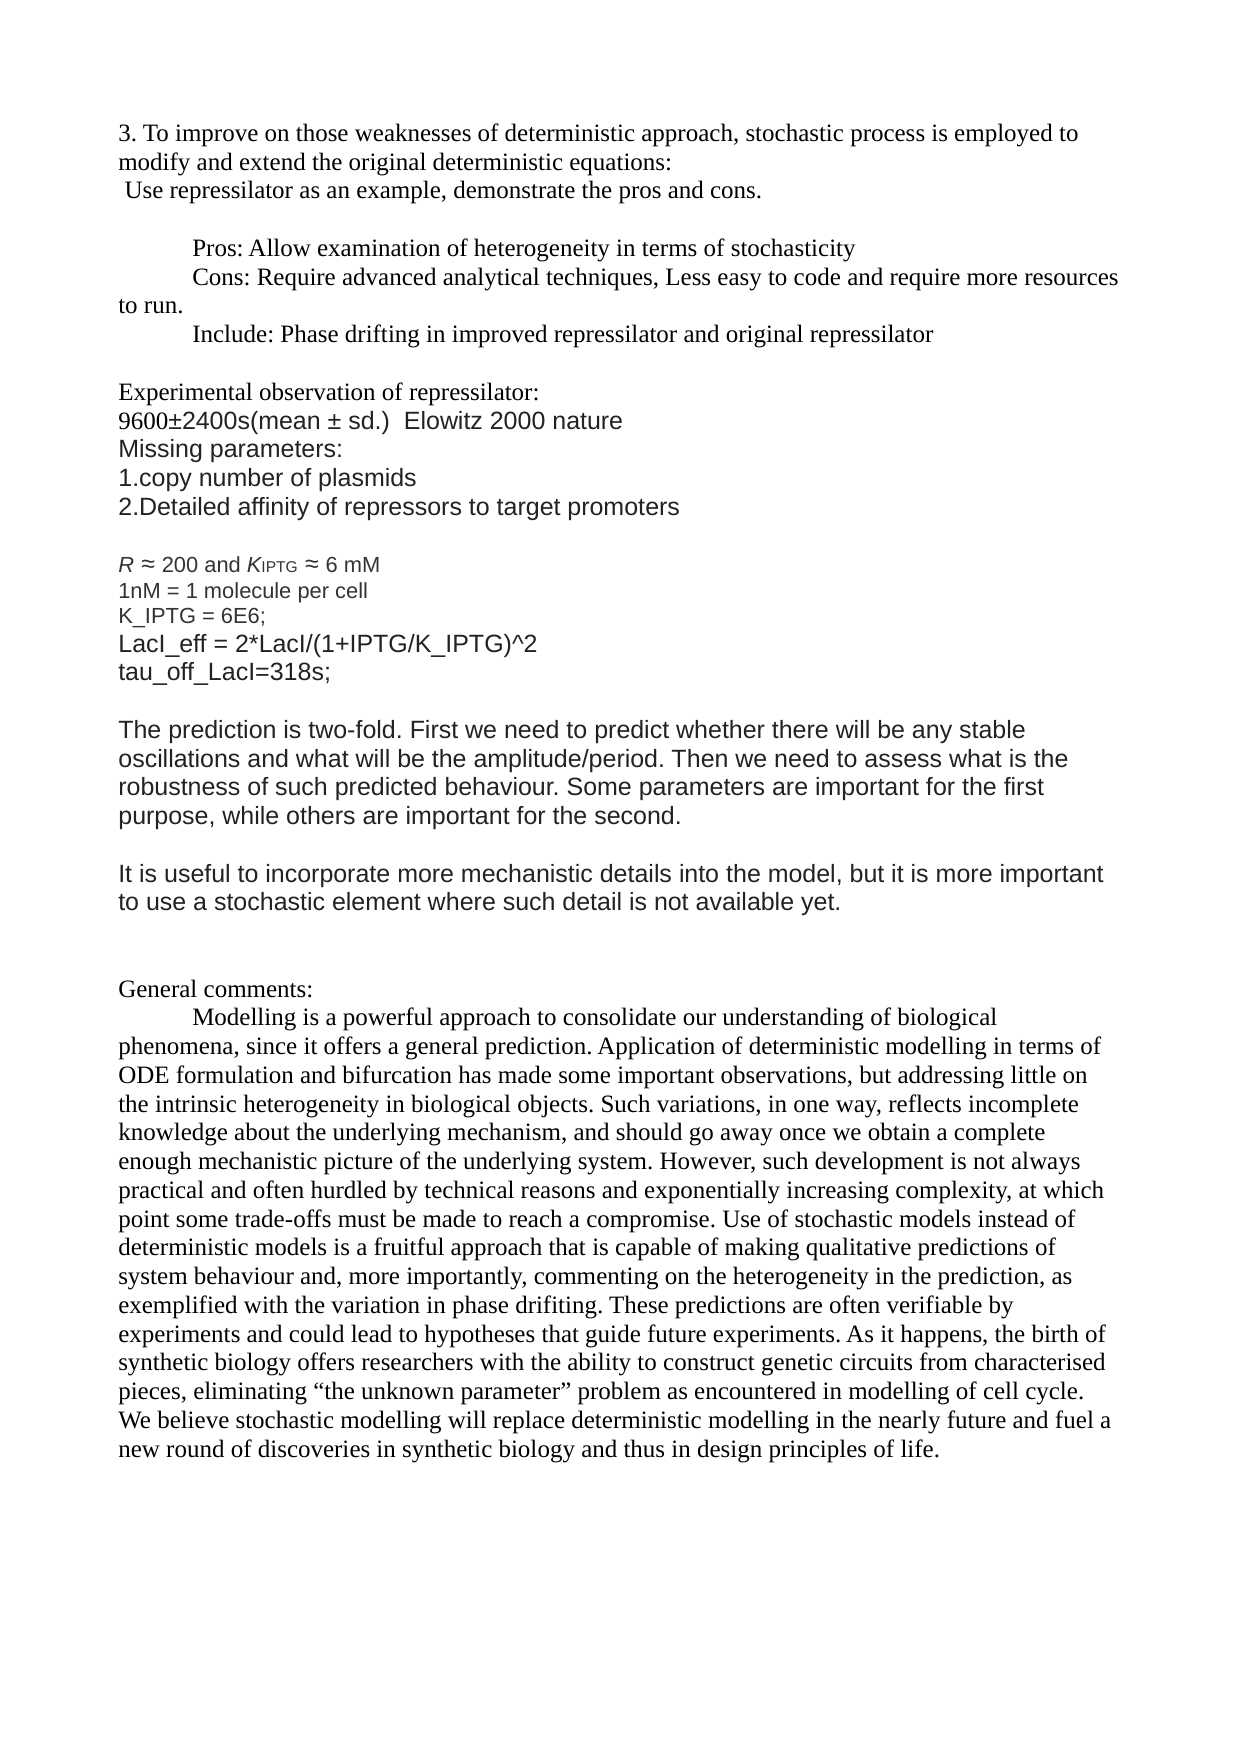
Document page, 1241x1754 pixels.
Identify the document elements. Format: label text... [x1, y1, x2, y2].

text Include: Phase drifting in improved repressilator and original repressilator [118, 319, 1122, 348]
text 9600±2400s(mean ± sd.) Elowitz 2000 nature [118, 406, 1122, 434]
text R ≈ 200 and KIPTG ≈ 6 mM [118, 549, 1122, 578]
text 2.Detailed affinity of repressors to target promoters [118, 492, 1122, 521]
text Pros: Allow examination of heterogeneity in terms of stochasticity [118, 233, 1122, 262]
text 1nM = 1 molecule per cell [118, 578, 1122, 603]
text K_IPTG = 6E6; [118, 603, 1122, 629]
text General comments: [118, 974, 1122, 1002]
text tau_off_LacI=318s; [118, 657, 1122, 686]
text Modelling is a powerful approach to consolidate our understanding of biological phenomena, since it offers a general prediction. Application of deterministic modelling in terms of ODE formulation and bifurcation has made some important observations, but addressing little on the intrinsic heterogeneity in biological objects. Such variations, in one way, reflects incomplete knowledge about the underlying mechanism, and should go away once we obtain a complete enough mechanistic picture of the underlying system. However, such development is not always practical and often hurdled by technical reasons and exponentially increasing complexity, at which point some trade-offs must be made to reach a compromise. Use of stochastic models instead of deterministic models is a fruitful approach that is capable of making qualitative predictions of system behaviour and, more importantly, commenting on the heterogeneity in the prediction, as exemplified with the variation in phase drifiting. These predictions are often verifiable by experiments and could lead to hypotheses that guide future experiments. As it happens, the birth of synthetic biology offers researchers with the ability to construct genetic circuits from characterised pieces, eliminating “the unknown parameter” problem as encountered in modelling of cell cycle. We believe stochastic modelling will replace deterministic modelling in the nearly future and fuel a new round of discoveries in synthetic biology and thus in design principles of life. [118, 1002, 1122, 1462]
text 1.copy number of plasmids [118, 463, 1122, 492]
text Missing parameters: [118, 434, 1122, 463]
text LacI_eff = 2*LacI/(1+IPTG/K_IPTG)^2 [118, 629, 1122, 657]
text 3. To improve on those weaknesses of deterministic approach, stochastic process is employed to modify and extend the original deterministic equations: Use repressilator as an example, demonstrate the pros and cons. [118, 118, 1122, 204]
text Cons: Require advanced analytical techniques, Less easy to code and require more resources to run. [118, 262, 1122, 319]
text The prediction is two-fold. First we need to predict whether there will be any stable oscillations and what will be the amplitude/period. Then we need to assess what is the robustness of such predicted behaviour. Some parameters are important for the first purpose, while others are important for the second. [118, 715, 1122, 830]
text Experimental observation of repressilator: [118, 377, 1122, 406]
text It is useful to incorporate more mechanistic details into the model, but it is more important to use a stochastic element where such detail is not available yet. [118, 859, 1122, 916]
